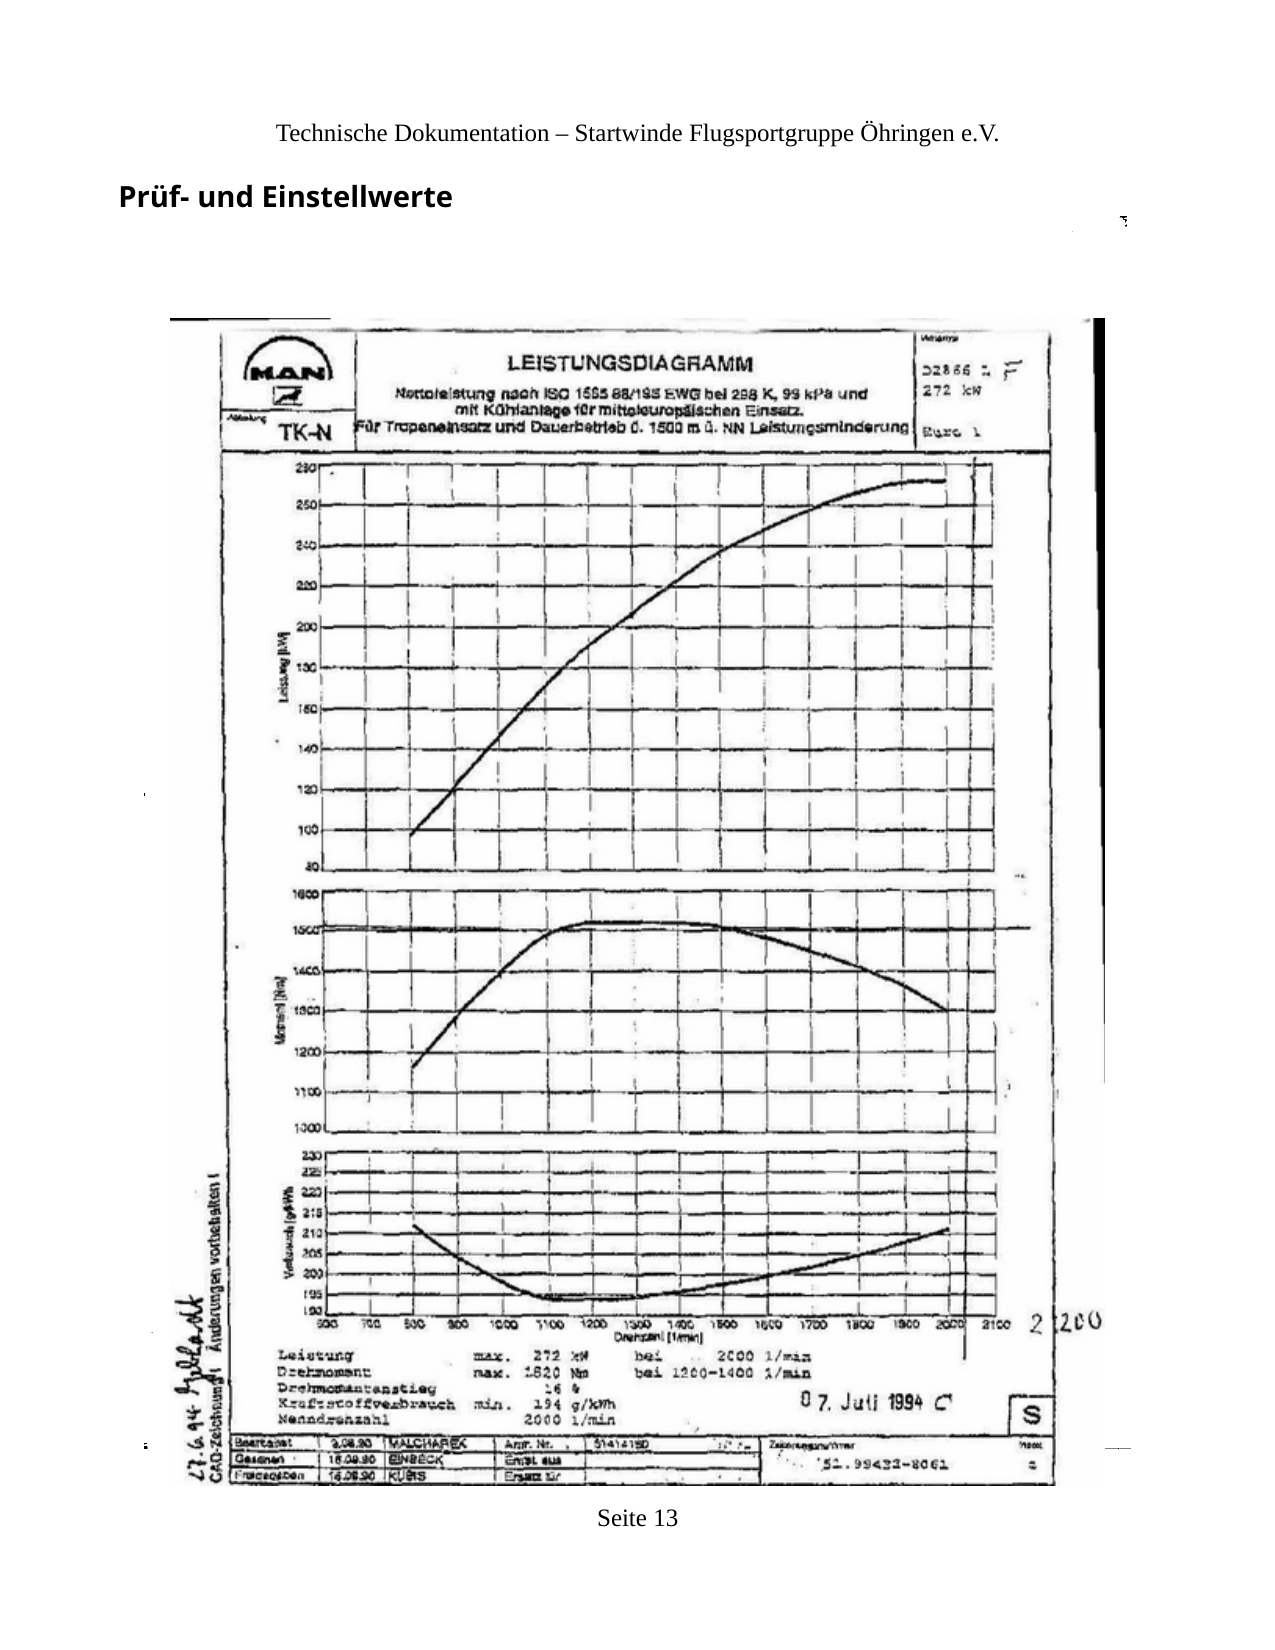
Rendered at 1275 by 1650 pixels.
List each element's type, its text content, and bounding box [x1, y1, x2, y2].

text Prüf- und Einstellwerte [118, 176, 1157, 216]
picture [144, 216, 1131, 1486]
